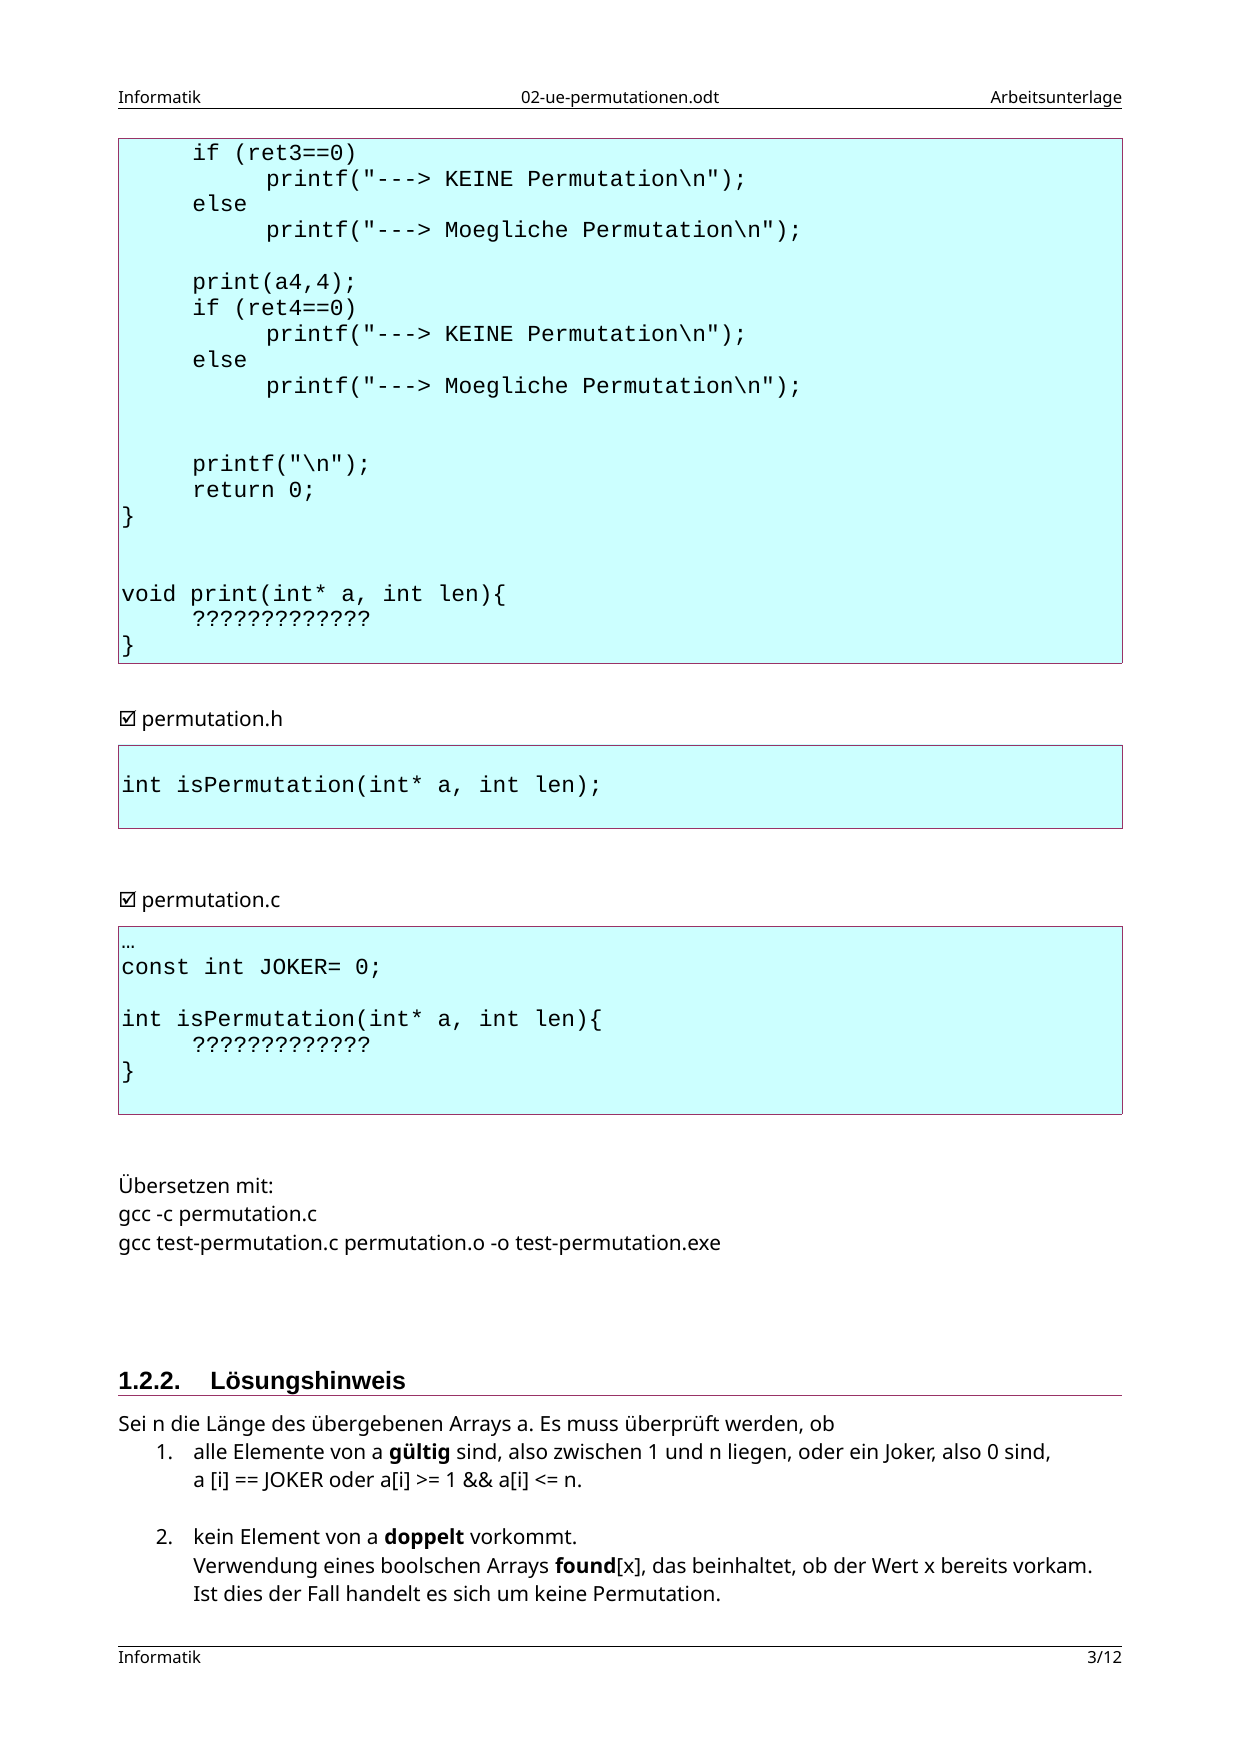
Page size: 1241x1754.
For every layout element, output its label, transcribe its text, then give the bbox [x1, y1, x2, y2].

text … [119, 927, 1122, 952]
text Sei n die Länge des übergebenen Arrays a. Es muss überprüft werden, ob [118, 1409, 1122, 1437]
text } [119, 501, 1122, 527]
text printf("---> KEINE Permutation\n"); [119, 319, 1122, 345]
list alle Elemente von a gültig sind, also zwischen 1 und n liegen, oder ein Joker, also 0 sind, a [i] == JOKER oder a[i] >= 1 && a[i] <= n. [156, 1437, 1122, 1522]
text int isPermutation(int* a, int len); [119, 771, 1122, 796]
text if (ret3==0) [119, 139, 1122, 164]
text ????????????? [119, 1030, 1122, 1056]
subtitle Lösungshinweis [118, 1366, 1122, 1395]
text printf("\n"); [119, 449, 1122, 475]
text else [119, 190, 1122, 216]
text if (ret4==0) [119, 293, 1122, 319]
list permutation.h [118, 704, 1122, 732]
text print(a4,4); [119, 268, 1122, 293]
text return 0; [119, 475, 1122, 501]
text void print(int* a, int len){ [119, 579, 1122, 605]
text ????????????? [119, 605, 1122, 631]
text gcc test-permutation.c permutation.o -o test-permutation.exe [118, 1228, 1122, 1256]
text } [119, 1056, 1122, 1082]
text printf("---> Moegliche Permutation\n"); [119, 216, 1122, 242]
list kein Element von a doppelt vorkommt. Verwendung eines boolschen Arrays found[x], das beinhaltet, ob der Wert x bereits vorkam. Ist dies der Fall handelt es sich um keine Permutation. [156, 1522, 1122, 1608]
text else [119, 345, 1122, 371]
text Übersetzen mit: [118, 1171, 1122, 1199]
list permutation.c [118, 885, 1122, 914]
text printf("---> Moegliche Permutation\n"); [119, 371, 1122, 397]
text int isPermutation(int* a, int len){ [119, 1004, 1122, 1030]
text gcc -c permutation.c [118, 1199, 1122, 1228]
text printf("---> KEINE Permutation\n"); [119, 164, 1122, 190]
text const int JOKER= 0; [119, 952, 1122, 978]
text } [119, 631, 1122, 663]
